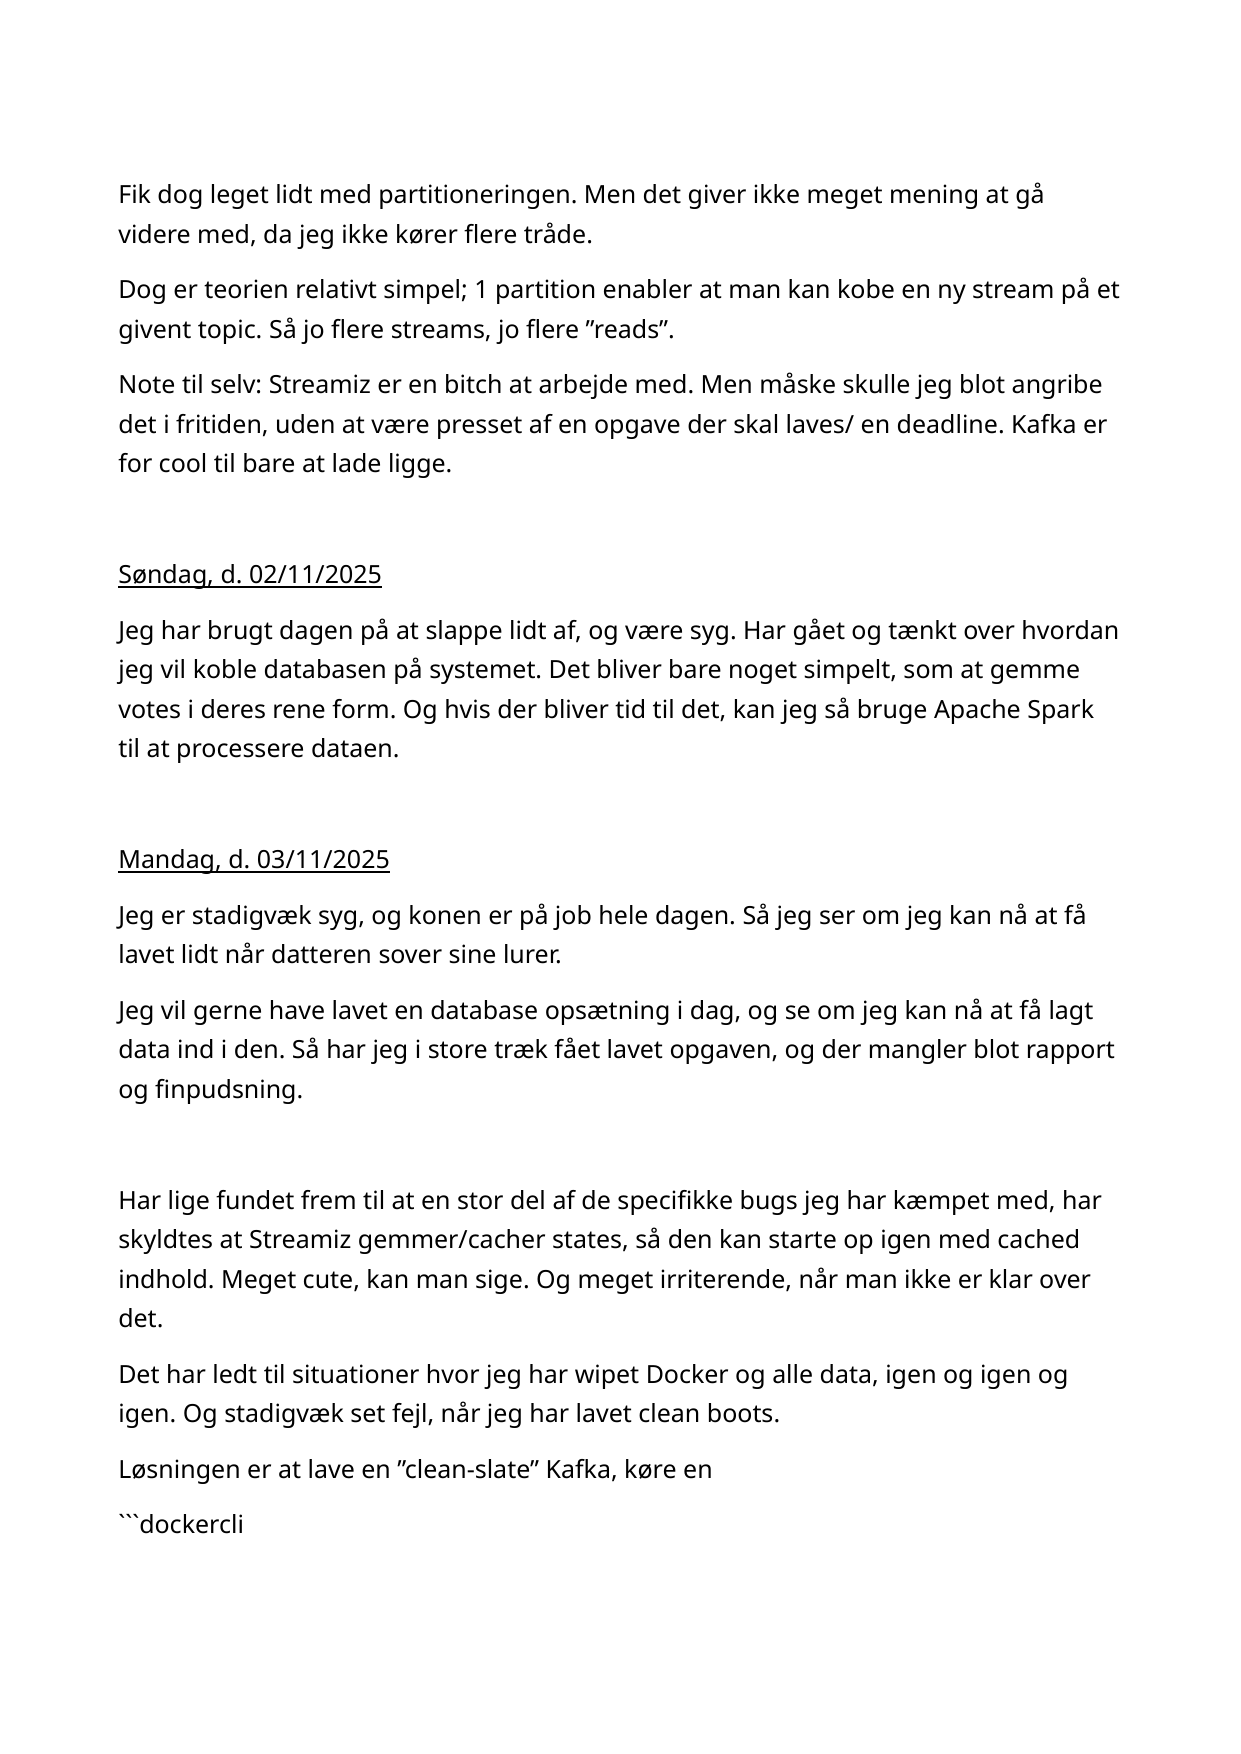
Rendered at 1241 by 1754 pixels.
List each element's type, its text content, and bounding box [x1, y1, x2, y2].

text Mandag, d. 03/11/2025 [118, 842, 1122, 876]
text Løsningen er at lave en ”clean-slate” Kafka, køre en [118, 1451, 1122, 1485]
text ```dockercli [118, 1507, 1122, 1541]
text Det har ledt til situationer hvor jeg har wipet Docker og alle data, igen og igen og igen. Og stadigvæk set fejl, når jeg har lavet clean boots. [118, 1356, 1122, 1429]
text Har lige fundet frem til at en stor del af de specifikke bugs jeg har kæmpet med, har skyldtes at Streamiz gemmer/cacher states, så den kan starte op igen med cached indhold. Meget cute, kan man sige. Og meget irriterende, når man ikke er klar over det. [118, 1183, 1122, 1334]
text Søndag, d. 02/11/2025 [118, 557, 1122, 591]
text Jeg er stadigvæk syg, og konen er på job hele dagen. Så jeg ser om jeg kan nå at få lavet lidt når datteren sover sine lurer. [118, 898, 1122, 971]
text Fik dog leget lidt med partitioneringen. Men det giver ikke meget mening at gå videre med, da jeg ikke kører flere tråde. [118, 177, 1122, 250]
text Jeg har brugt dagen på at slappe lidt af, og være syg. Har gået og tænkt over hvordan jeg vil koble databasen på systemet. Det bliver bare noget simpelt, som at gemme votes i deres rene form. Og hvis der bliver tid til det, kan jeg så bruge Apache Spark til at processere dataen. [118, 613, 1122, 764]
text Jeg vil gerne have lavet en database opsætning i dag, og se om jeg kan nå at få lagt data ind i den. Så har jeg i store træk fået lavet opgaven, og der mangler blot rapport og finpudsning. [118, 993, 1122, 1105]
text Note til selv: Streamiz er en bitch at arbejde med. Men måske skulle jeg blot angribe det i fritiden, uden at være presset af en opgave der skal laves/ en deadline. Kafka er for cool til bare at lade ligge. [118, 367, 1122, 479]
text Dog er teorien relativt simpel; 1 partition enabler at man kan kobe en ny stream på et givent topic. Så jo flere streams, jo flere ”reads”. [118, 272, 1122, 345]
